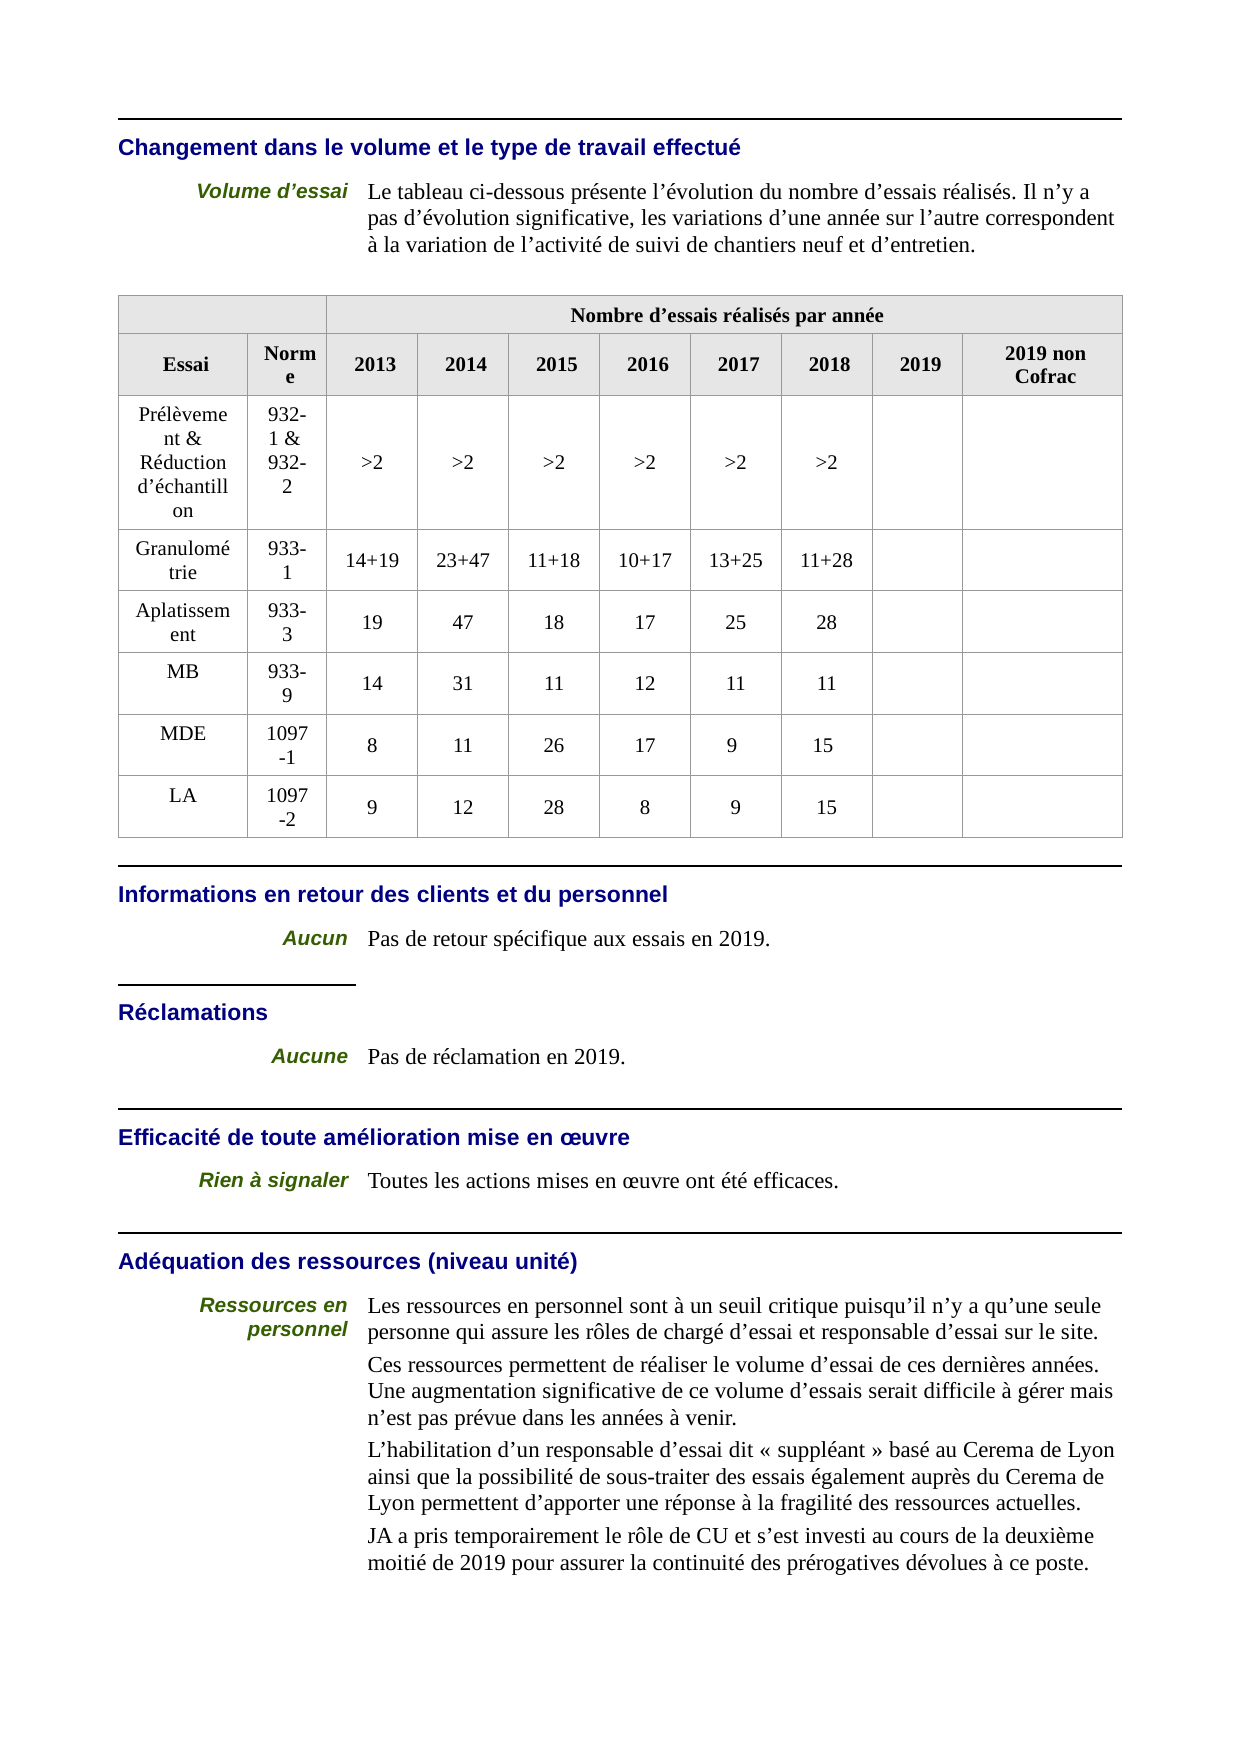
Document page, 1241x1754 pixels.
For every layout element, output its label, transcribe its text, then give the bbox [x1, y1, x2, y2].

table_header [356, 984, 1122, 1031]
table_cell 932-1 & 932-2 [248, 396, 326, 528]
table_header Adéquation des ressources (niveau unité) [118, 1234, 1122, 1280]
table_header Toutes les actions mises en œuvre ont été efficaces. [356, 1156, 1122, 1199]
table_cell [963, 715, 1122, 775]
table_cell 2017 [691, 334, 781, 395]
table_header Changement dans le volume et le type de travail effectué [118, 120, 1122, 166]
table_cell 2016 [600, 334, 690, 395]
table_cell [963, 591, 1122, 652]
table_cell [873, 715, 962, 775]
table_cell 12 [418, 776, 508, 837]
table_cell 28 [782, 591, 872, 652]
table_cell 14+19 [327, 530, 417, 590]
table_cell [963, 776, 1122, 837]
table_cell 15 [782, 715, 872, 775]
table_cell >2 [691, 396, 781, 528]
table_cell 11+28 [782, 530, 872, 590]
table_header Efficacité de toute amélioration mise en œuvre [118, 1110, 1122, 1156]
table_cell Aplatissement [119, 591, 247, 652]
table_cell [873, 396, 962, 528]
table_cell 2018 [782, 334, 872, 395]
table_header Informations en retour des clients et du personnel [118, 867, 1122, 913]
table_cell [963, 653, 1122, 713]
table_cell MDE [119, 715, 247, 775]
table_cell 9 [691, 776, 781, 837]
table_cell 12 [600, 653, 690, 713]
table_header Aucune [118, 1031, 356, 1075]
table_cell >2 [327, 396, 417, 528]
table_cell 47 [418, 591, 508, 652]
table_cell 10+17 [600, 530, 690, 590]
table_cell 933-9 [248, 653, 326, 713]
table_cell [873, 776, 962, 837]
table_cell 11 [418, 715, 508, 775]
table_cell >2 [418, 396, 508, 528]
table_cell 18 [509, 591, 599, 652]
table_cell 14 [327, 653, 417, 713]
table_cell 28 [509, 776, 599, 837]
table_cell 11 [509, 653, 599, 713]
table_cell 11 [691, 653, 781, 713]
table_cell 25 [691, 591, 781, 652]
table_header Aucun [118, 913, 356, 957]
table_cell 26 [509, 715, 599, 775]
table_header Le tableau ci-dessous présente l’évolution du nombre d’essais réalisés. Il n’y a pas d’évolution significative, les variations d’une année sur l’autre correspondent à la variation de l’activité de suivi de chantiers neuf et d’entretien. [356, 166, 1122, 263]
table_cell Granulométrie [119, 530, 247, 590]
table_header Pas de réclamation en 2019. [356, 1031, 1122, 1075]
table_cell [963, 530, 1122, 590]
table_cell 17 [600, 715, 690, 775]
table_header [119, 296, 326, 333]
table_header Réclamations [118, 986, 356, 1031]
table_header Volume d’essai [118, 166, 356, 263]
table_cell 1097-2 [248, 776, 326, 837]
table_header Pas de retour spécifique aux essais en 2019. [356, 913, 1122, 957]
table_header Rien à signaler [118, 1156, 356, 1199]
table_cell MB [119, 653, 247, 713]
table_cell 2019 [873, 334, 962, 395]
table_header Ressources en personnel [118, 1280, 356, 1613]
table_cell [873, 653, 962, 713]
table_cell LA [119, 776, 247, 837]
table_cell 1097-1 [248, 715, 326, 775]
table_cell 11 [782, 653, 872, 713]
table_cell 933-1 [248, 530, 326, 590]
table_cell 8 [327, 715, 417, 775]
table_cell Prélèvement & Réduction d’échantillon [119, 396, 247, 528]
table_header Les ressources en personnel sont à un seuil critique puisqu’il n’y a qu’une seule personne qui assure les rôles de chargé d’essai et responsable d’essai sur le site. Ces ressources permettent de réaliser le volume d’essai de ces dernières années. Une augmentation significative de ce volume d’essais serait difficile à gérer mais n’est pas prévue dans les années à venir. L’habilitation d’un responsable d’essai dit « suppléant » basé au Cerema de Lyon ainsi que la possibilité de sous-traiter des essais également auprès du Cerema de Lyon permettent d’apporter une réponse à la fragilité des ressources actuelles. JA a pris temporairement le rôle de CU et s’est investi au cours de la deuxième moitié de 2019 pour assurer la continuité des prérogatives dévolues à ce poste. [356, 1280, 1122, 1613]
table_cell 19 [327, 591, 417, 652]
table_cell Norme [248, 334, 326, 395]
table_cell >2 [600, 396, 690, 528]
table_cell 2014 [418, 334, 508, 395]
table_cell 9 [327, 776, 417, 837]
table_cell 31 [418, 653, 508, 713]
table_cell 2015 [509, 334, 599, 395]
table_cell >2 [509, 396, 599, 528]
table_cell 9 [691, 715, 781, 775]
table_cell [873, 530, 962, 590]
table_cell 2013 [327, 334, 417, 395]
table_header Nombre d’essais réalisés par année [327, 296, 1122, 333]
table_cell 15 [782, 776, 872, 837]
table_cell >2 [782, 396, 872, 528]
table_cell 933-3 [248, 591, 326, 652]
table_cell Essai [119, 334, 247, 395]
table_cell [873, 591, 962, 652]
table_cell 13+25 [691, 530, 781, 590]
table_cell 23+47 [418, 530, 508, 590]
table_cell 17 [600, 591, 690, 652]
table_cell 11+18 [509, 530, 599, 590]
table_cell 2019 non Cofrac [963, 334, 1122, 395]
table_cell 8 [600, 776, 690, 837]
table_cell [963, 396, 1122, 528]
